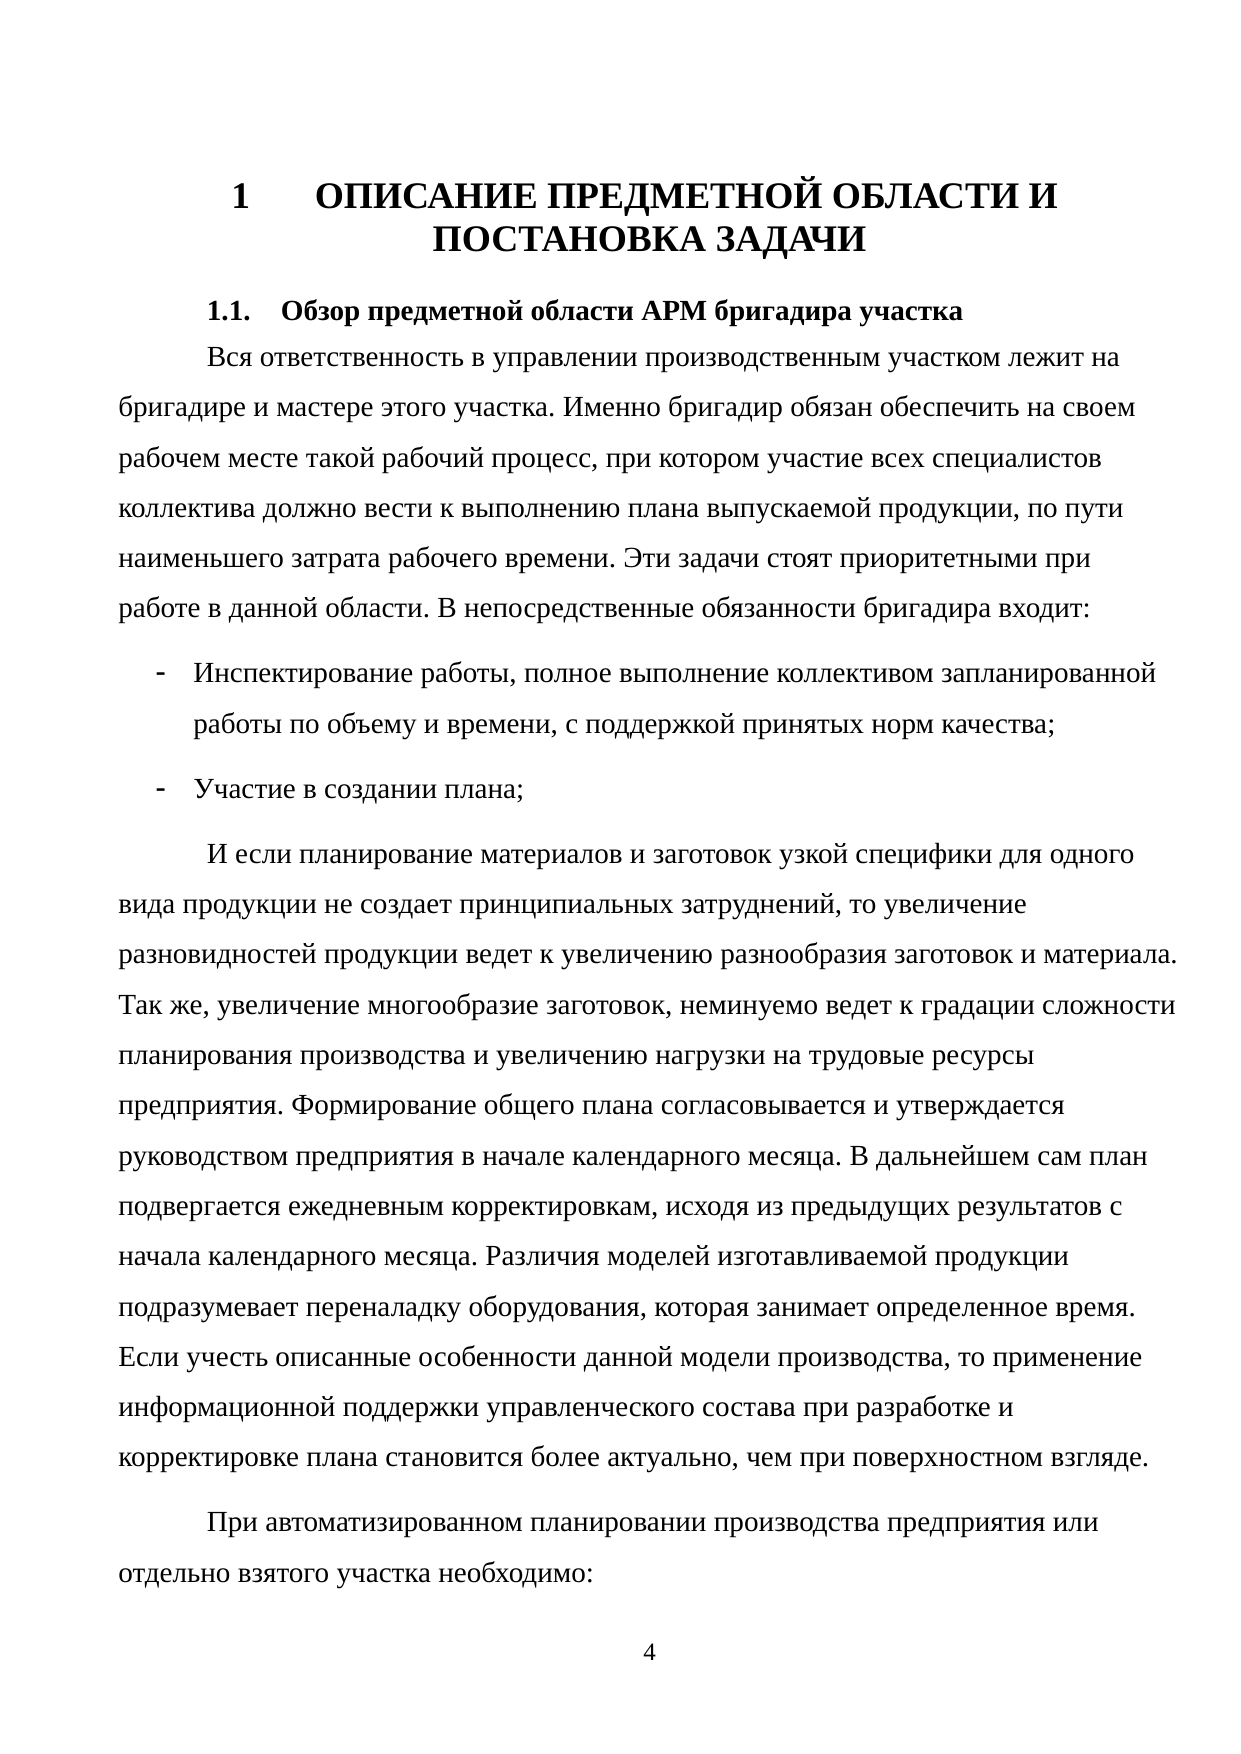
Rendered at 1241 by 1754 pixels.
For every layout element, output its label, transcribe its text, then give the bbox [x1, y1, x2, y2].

subtitle Описание предметной области и постановка задачи [118, 173, 1181, 260]
text При автоматизированном планировании производства предприятия или отдельно взятого участка необходимо: [118, 1504, 1181, 1588]
list Инспектирование работы, полное выполнение коллективом запланированной работы по объему и времени, с поддержкой принятых норм качества; [156, 656, 1181, 739]
text Вся ответственность в управлении производственным участком лежит на бригадире и мастере этого участка. Именно бригадир обязан обеспечить на своем рабочем месте такой рабочий процесс, при котором участие всех специалистов коллектива должно вести к выполнению плана выпускаемой продукции, по пути наименьшего затрата рабочего времени. Эти задачи стоят приоритетными при работе в данной области. В непосредственные обязанности бригадира входит: [118, 339, 1181, 624]
list Участие в создании плана; [156, 771, 1181, 804]
text И если планирование материалов и заготовок узкой специфики для одного вида продукции не создает принципиальных затруднений, то увеличение разновидностей продукции ведет к увеличению разнообразия заготовок и материала. Так же, увеличение многообразие заготовок, неминуемо ведет к градации сложности планирования производства и увеличению нагрузки на трудовые ресурсы предприятия. Формирование общего плана согласовывается и утверждается руководством предприятия в начале календарного месяца. В дальнейшем сам план подвергается ежедневным корректировкам, исходя из предыдущих результатов с начала календарного месяца. Различия моделей изготавливаемой продукции подразумевает переналадку оборудования, которая занимает определенное время. Если учесть описанные особенности данной модели производства, то применение информационной поддержки управленческого состава при разработке и корректировке плана становится более актуально, чем при поверхностном взгляде. [118, 836, 1181, 1473]
subtitle Обзор предметной области АРМ бригадира участка [207, 293, 1181, 327]
